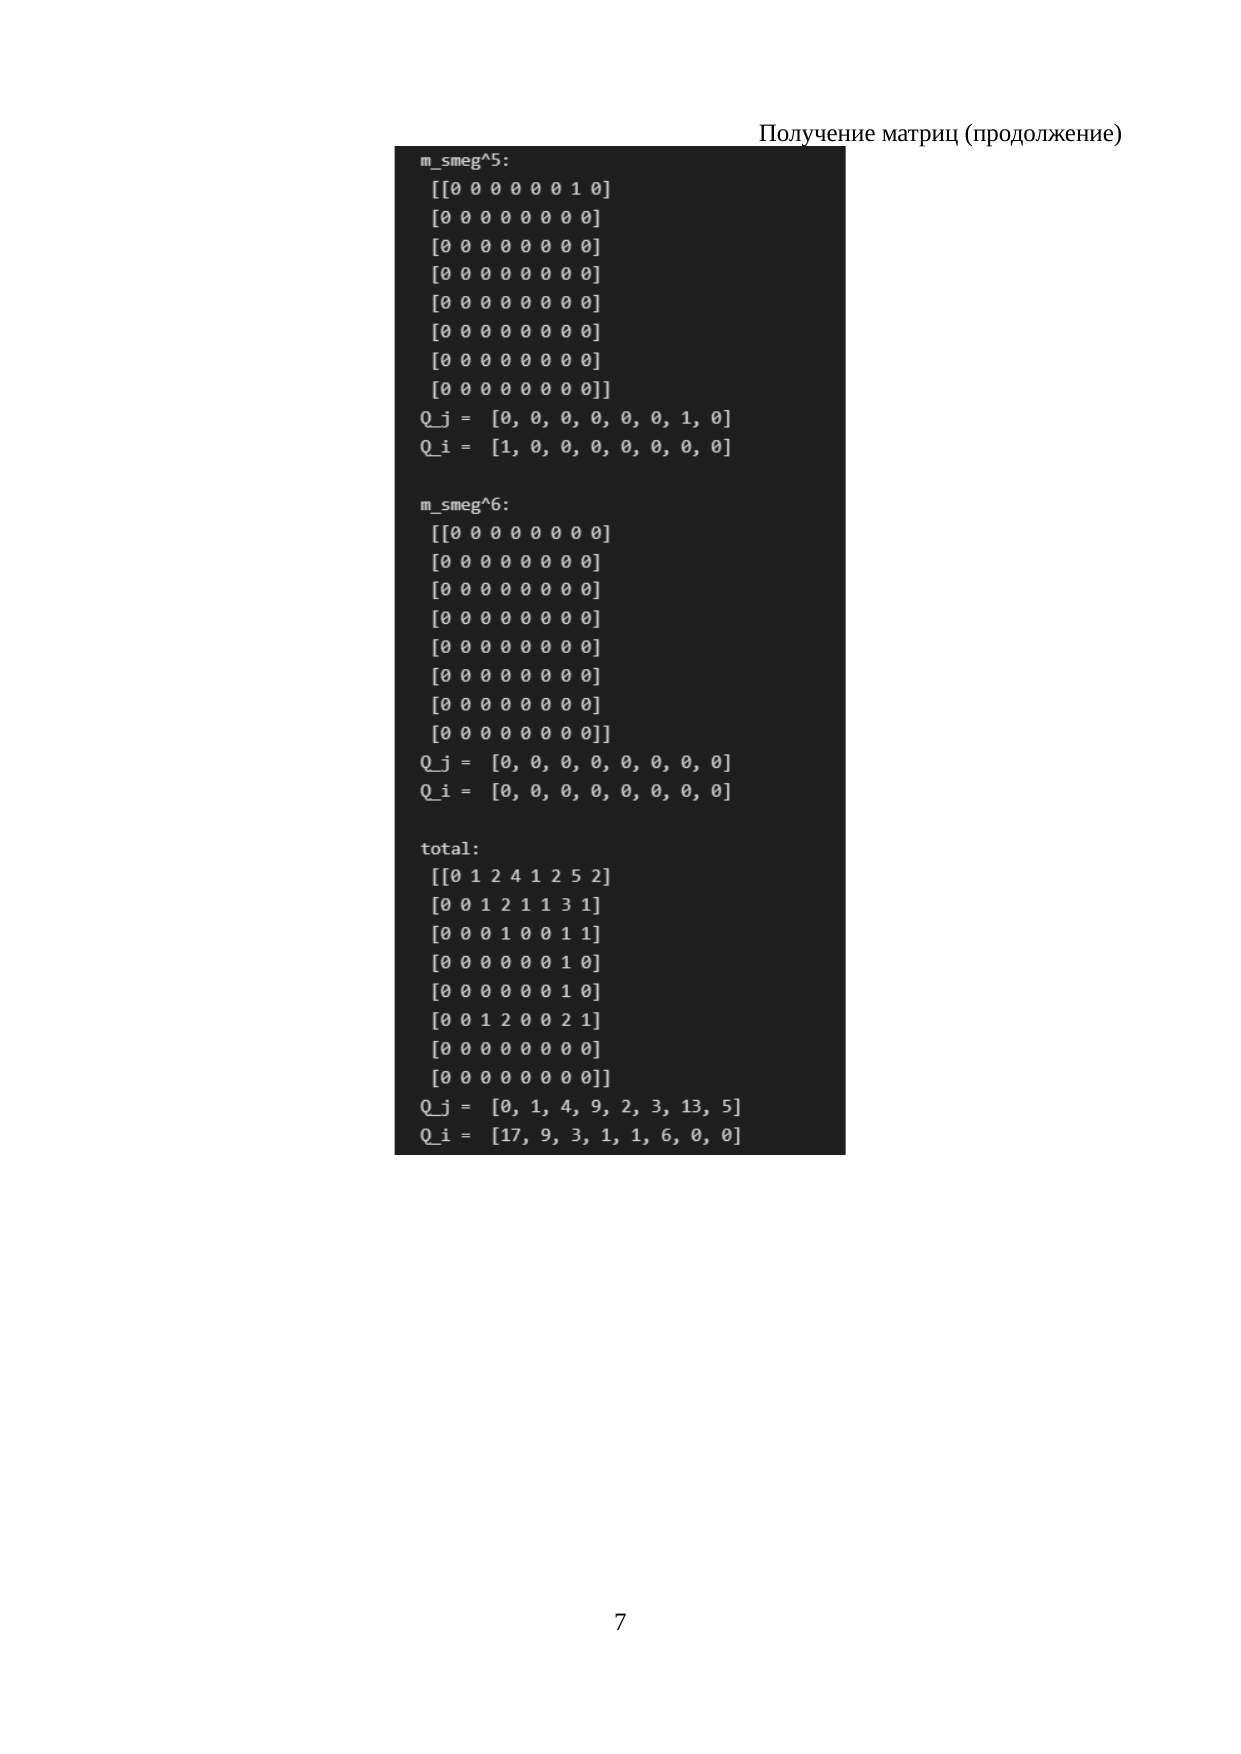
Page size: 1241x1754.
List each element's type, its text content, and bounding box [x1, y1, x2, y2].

text Получение матриц (продолжение) [118, 118, 1122, 147]
picture [394, 146, 846, 1155]
